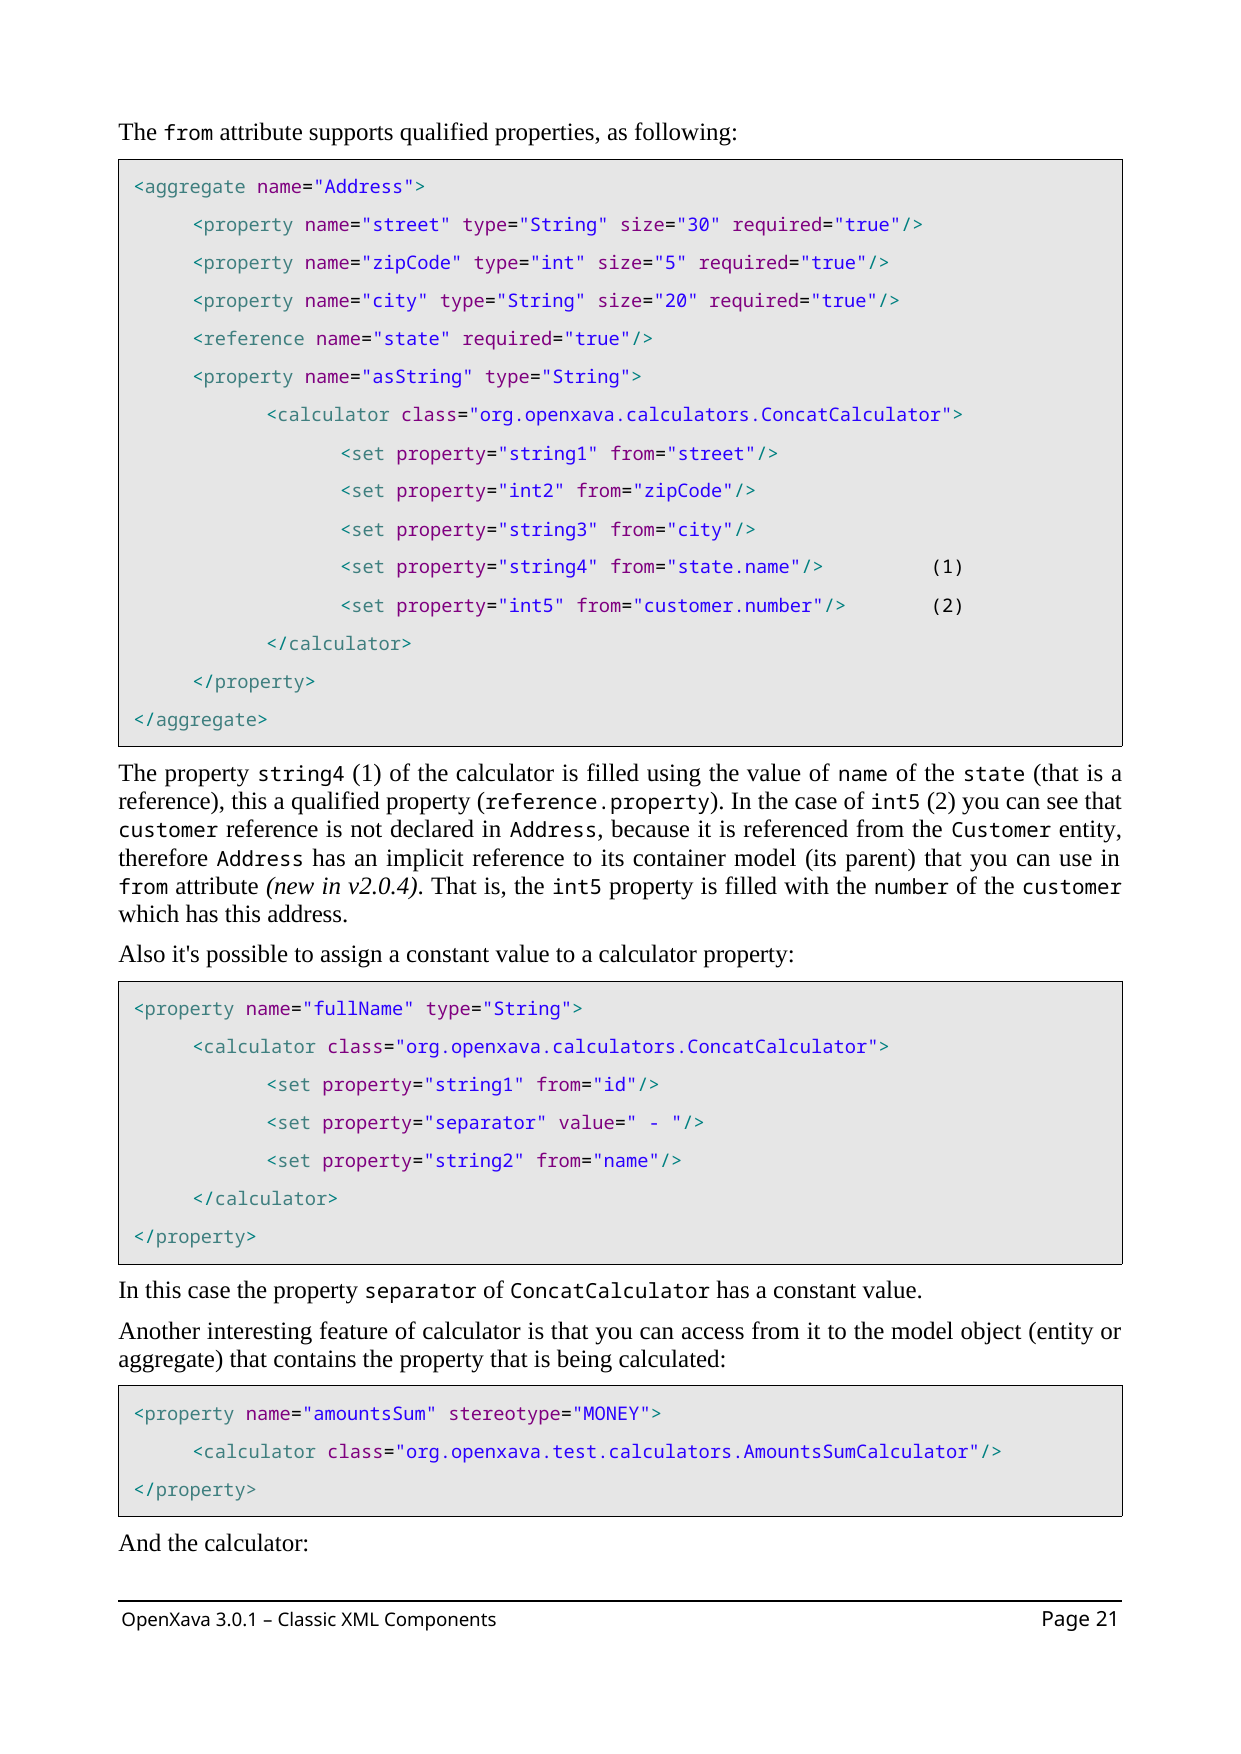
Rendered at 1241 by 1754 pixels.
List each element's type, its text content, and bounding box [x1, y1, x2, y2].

text Also it's possible to assign a constant value to a calculator property: [118, 940, 1122, 968]
text <set property="separator" value=" - "/> [119, 1094, 1122, 1133]
text <set property="string1" from="id"/> [119, 1057, 1122, 1094]
text </calculator> [119, 1171, 1122, 1209]
text <set property="string1" from="street"/> [119, 425, 1122, 463]
text <property name="amountsSum" stereotype="MONEY"> [119, 1386, 1122, 1423]
text </property> [119, 653, 1122, 691]
text <set property="string3" from="city"/> [119, 501, 1122, 539]
text <calculator class="org.openxava.calculators.ConcatCalculator"> [119, 387, 1122, 425]
text <calculator class="org.openxava.test.calculators.AmountsSumCalculator"/> [119, 1423, 1122, 1461]
text <property name="street" type="String" size="30" required="true"/> [119, 197, 1122, 235]
text <set property="int2" from="zipCode"/> [119, 463, 1122, 501]
text </property> [119, 1209, 1122, 1264]
text <property name="zipCode" type="int" size="5" required="true"/> [119, 235, 1122, 273]
text <property name="asString" type="String"> [119, 349, 1122, 387]
text <property name="city" type="String" size="20" required="true"/> [119, 273, 1122, 311]
text </property> [119, 1461, 1122, 1516]
text <property name="fullName" type="String"> [119, 982, 1122, 1018]
text </aggregate> [119, 691, 1122, 746]
text In this case the property separator of ConcatCalculator has a constant value. [118, 1276, 1122, 1305]
text </calculator> [119, 615, 1122, 653]
text And the calculator: [118, 1529, 1122, 1557]
text <set property="string4" from="state.name"/> (1) [119, 539, 1122, 577]
text <set property="string2" from="name"/> [119, 1133, 1122, 1171]
text Another interesting feature of calculator is that you can access from it to the model object (entity or aggregate) that contains the property that is being calculated: [118, 1317, 1122, 1373]
text The property string4 (1) of the calculator is filled using the value of name of the state (that is a reference), this a qualified property (reference.property). In the case of int5 (2) you can see that customer reference is not declared in Address, because it is referenced from the Customer entity, therefore Address has an implicit reference to its container model (its parent) that you can use in from attribute (new in v2.0.4). That is, the int5 property is filled with the number of the customer which has this address. [118, 759, 1122, 928]
text <calculator class="org.openxava.calculators.ConcatCalculator"> [119, 1018, 1122, 1057]
text <aggregate name="Address"> [119, 160, 1122, 197]
text <reference name="state" required="true"/> [119, 311, 1122, 349]
text <set property="int5" from="customer.number"/> (2) [119, 577, 1122, 615]
text The from attribute supports qualified properties, as following: [118, 118, 1122, 146]
